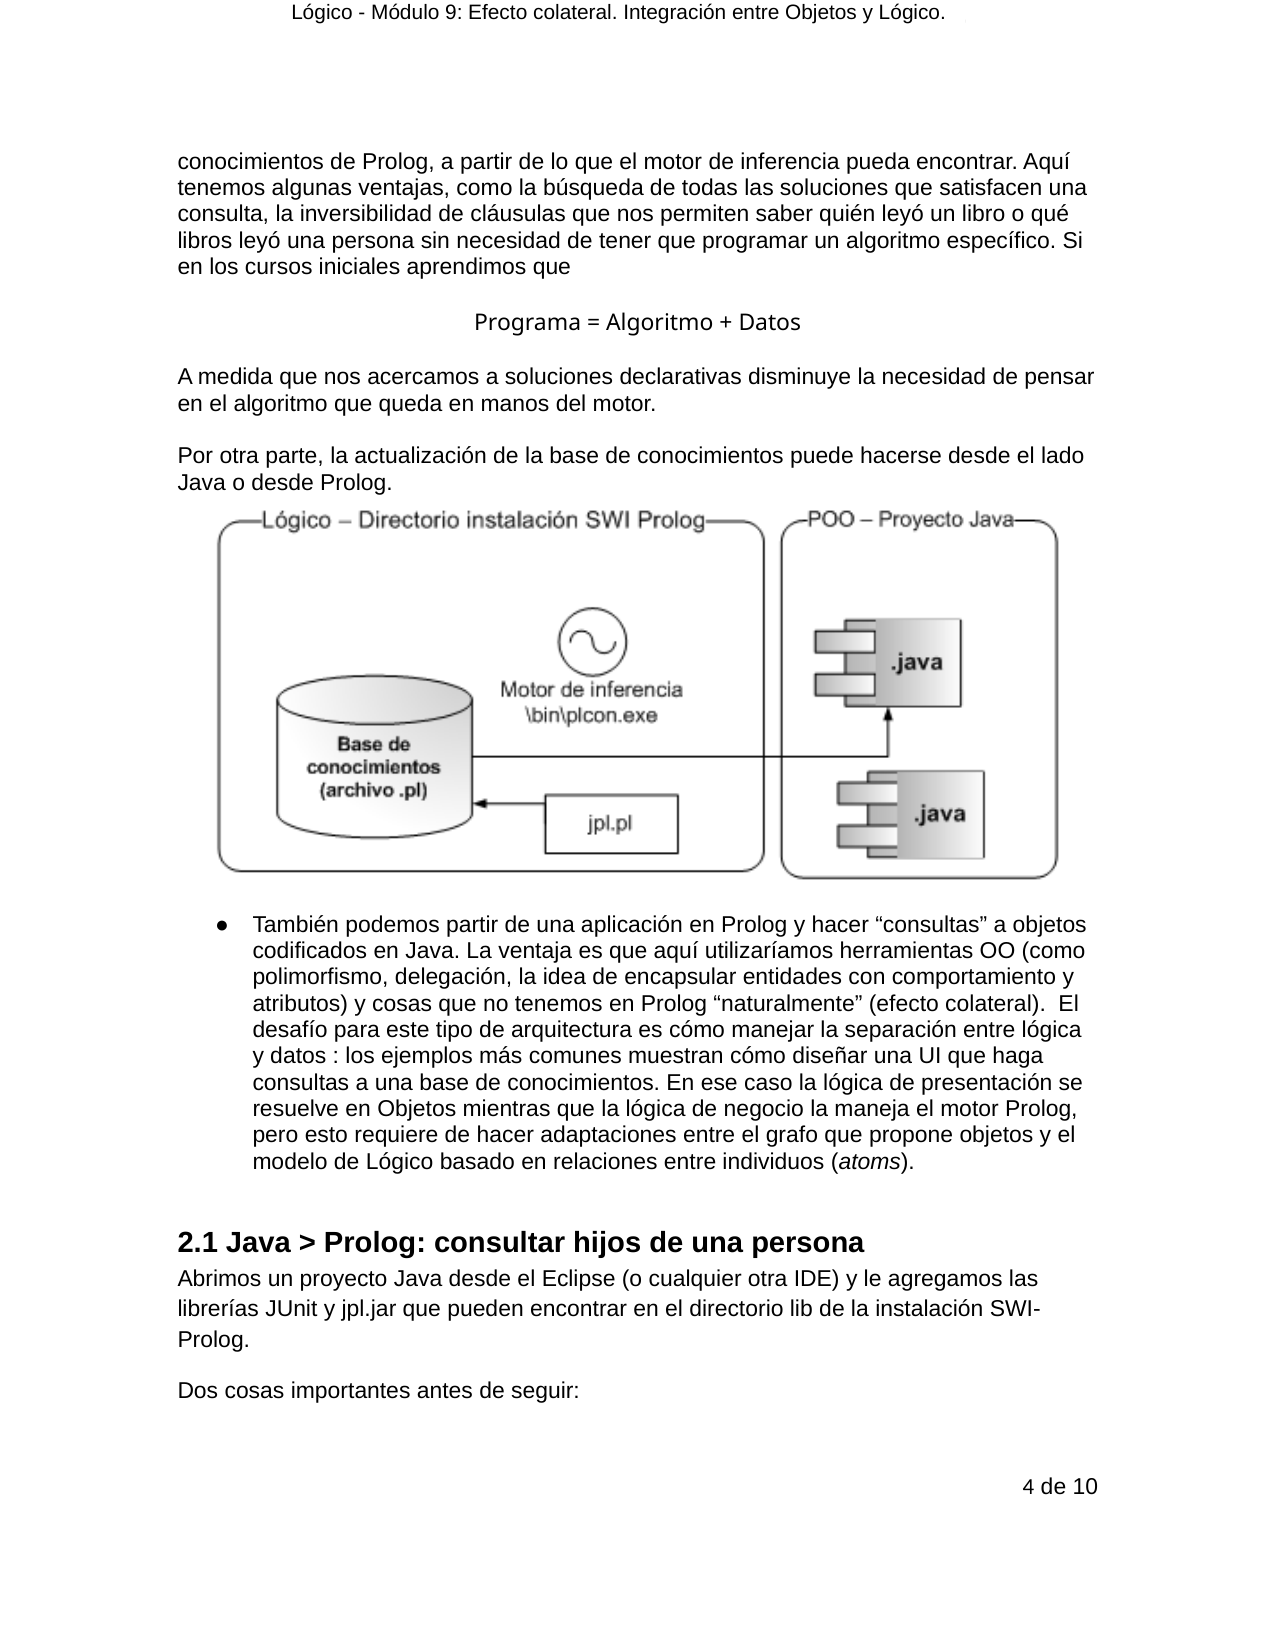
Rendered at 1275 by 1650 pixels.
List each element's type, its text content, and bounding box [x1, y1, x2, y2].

text Programa = Algoritmo + Datos [177, 306, 1098, 337]
subtitle 2.1 Java > Prolog: consultar hijos de una persona [177, 1225, 1098, 1259]
text Abrimos un proyecto Java desde el Eclipse (o cualquier otra IDE) y le agregamos las librerías JUnit y jpl.jar que pueden encontrar en el directorio lib de la instalación SWI-Prolog. [177, 1265, 1098, 1352]
text Por otra parte, la actualización de la base de conocimientos puede hacerse desde el lado Java o desde Prolog. [177, 442, 1098, 495]
text A medida que nos acercamos a soluciones declarativas disminuye la necesidad de pensar en el algoritmo que queda en manos del motor. [177, 363, 1098, 416]
list También podemos partir de una aplicación en Prolog y hacer “consultas” a objetos codificados en Java. La ventaja es que aquí utilizaríamos herramientas OO (como polimorfismo, delegación, la idea de encapsular entidades con comportamiento y atributos) y cosas que no tenemos en Prolog “naturalmente” (efecto colateral). El desafío para este tipo de arquitectura es cómo manejar la separación entre lógica y datos : los ejemplos más comunes muestran cómo diseñar una UI que haga consultas a una base de conocimientos. En ese caso la lógica de presentación se resuelve en Objetos mientras que la lógica de negocio la maneja el motor Prolog, pero esto requiere de hacer adaptaciones entre el grafo que propone objetos y el modelo de Lógico basado en relaciones entre individuos (atoms). [215, 911, 1098, 1174]
picture [214, 495, 1064, 885]
text conocimientos de Prolog, a partir de lo que el motor de inferencia pueda encontrar. Aquí tenemos algunas ventajas, como la búsqueda de todas las soluciones que satisfacen una consulta, la inversibilidad de cláusulas que nos permiten saber quién leyó un libro o qué libros leyó una persona sin necesidad de tener que programar un algoritmo específico. Si en los cursos iniciales aprendimos que [177, 148, 1098, 279]
text Dos cosas importantes antes de seguir: [177, 1377, 1098, 1403]
